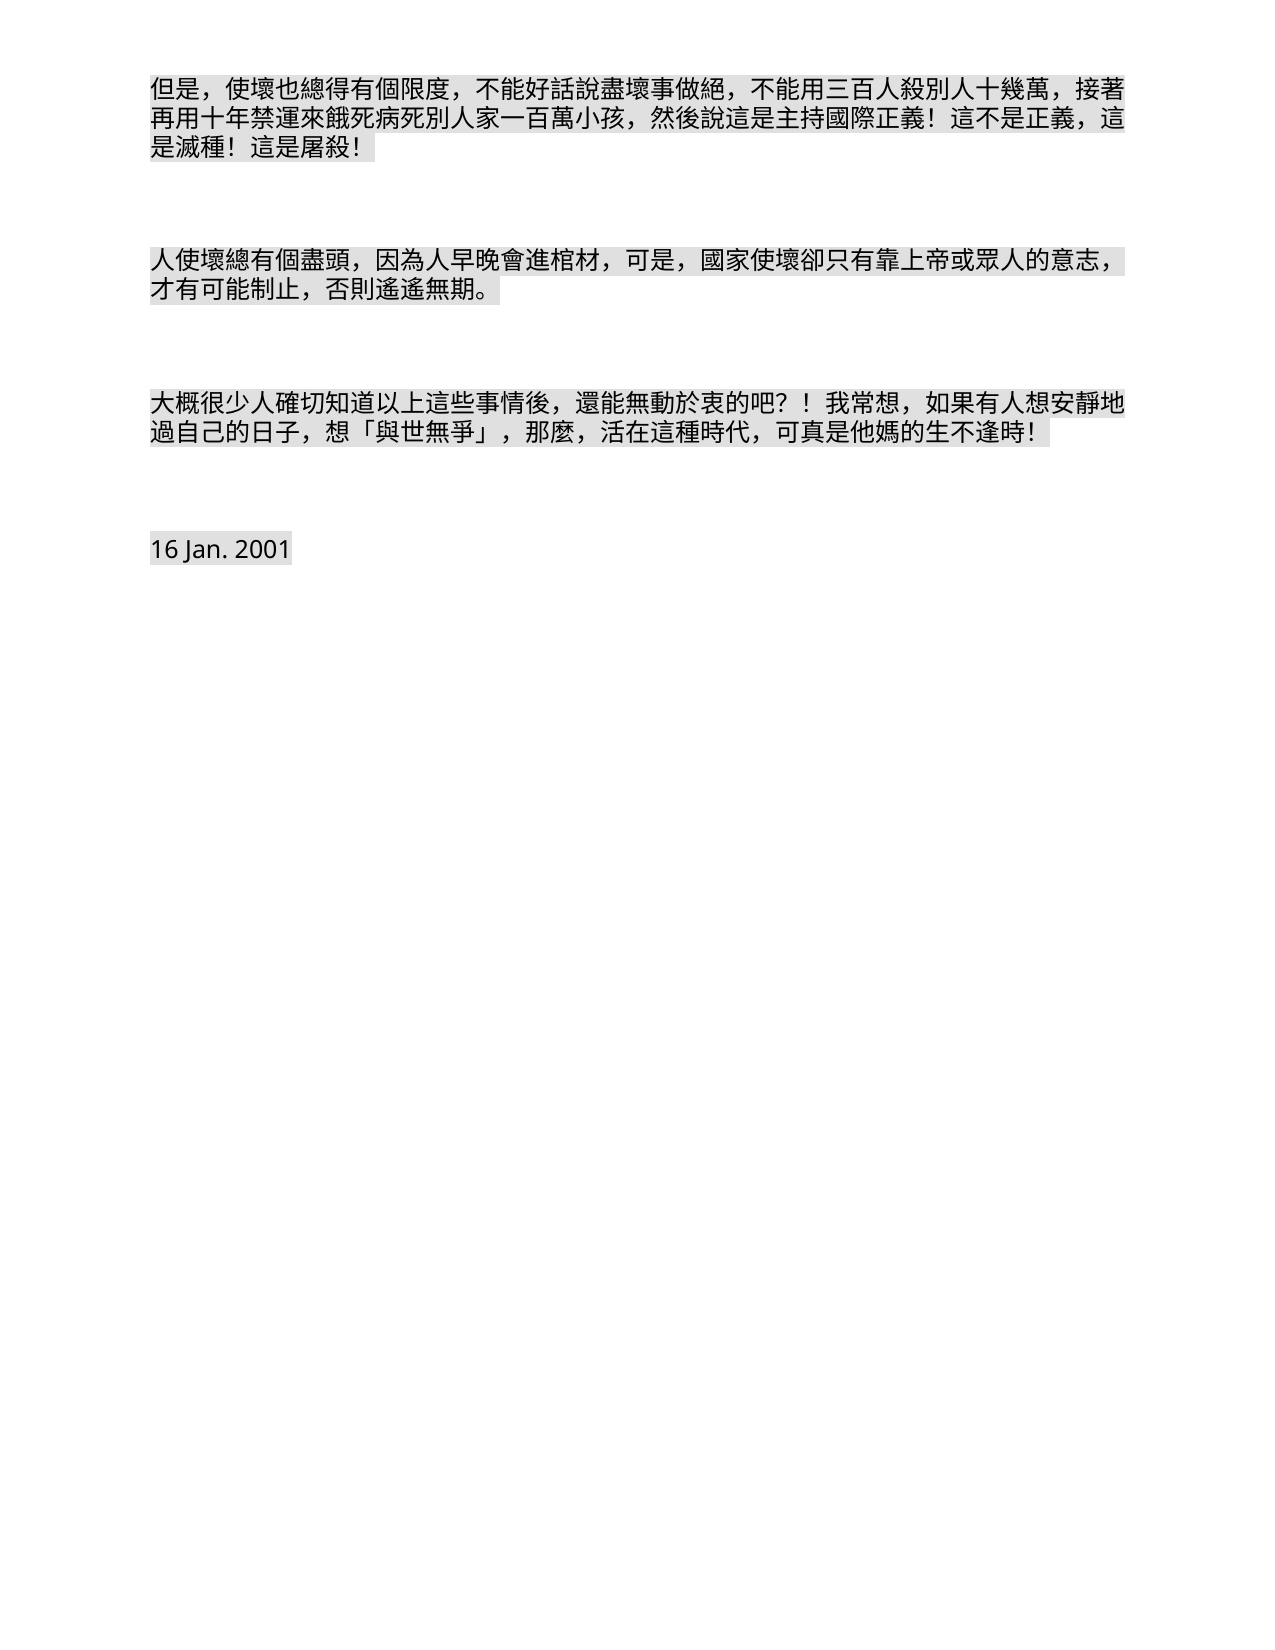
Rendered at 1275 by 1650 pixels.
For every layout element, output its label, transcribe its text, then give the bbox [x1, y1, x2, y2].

text 16 Jan. 2001 [150, 531, 1125, 565]
text 人使壞總有個盡頭，因為人早晚會進棺材，可是，國家使壞卻只有靠上帝或眾人的意志，才有可能制止，否則遙遙無期。 [150, 247, 1125, 305]
text 但是，使壞也總得有個限度，不能好話說盡壞事做絕，不能用三百人殺別人十幾萬，接著再用十年禁運來餓死病死別人家一百萬小孩，然後說這是主持國際正義！這不是正義，這是滅種！這是屠殺！ [150, 75, 1125, 162]
text 大概很少人確切知道以上這些事情後，還能無動於衷的吧？！我常想，如果有人想安靜地過自己的日子，想「與世無爭」，那麼，活在這種時代，可真是他媽的生不逢時！ [150, 389, 1125, 447]
